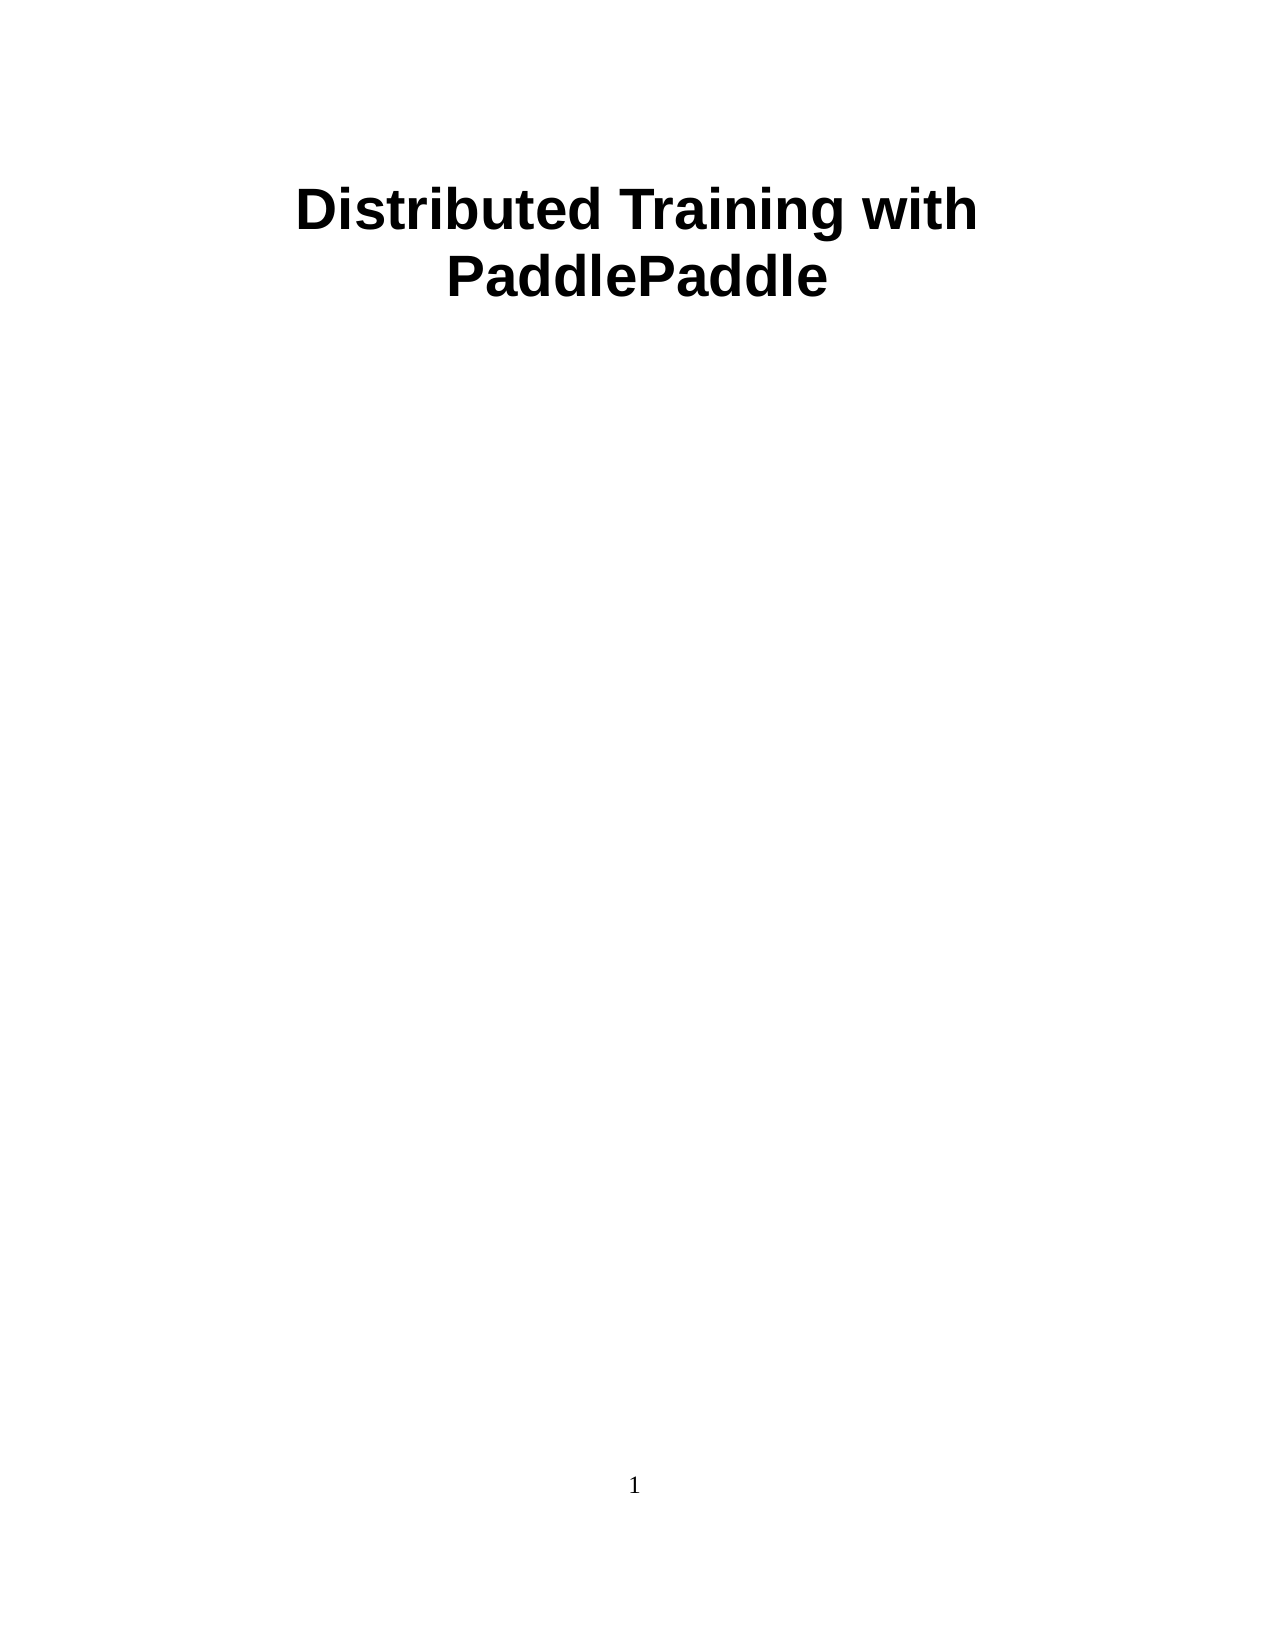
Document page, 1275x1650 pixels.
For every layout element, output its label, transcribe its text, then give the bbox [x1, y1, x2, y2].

title Distributed Training with PaddlePaddle [150, 175, 1125, 309]
